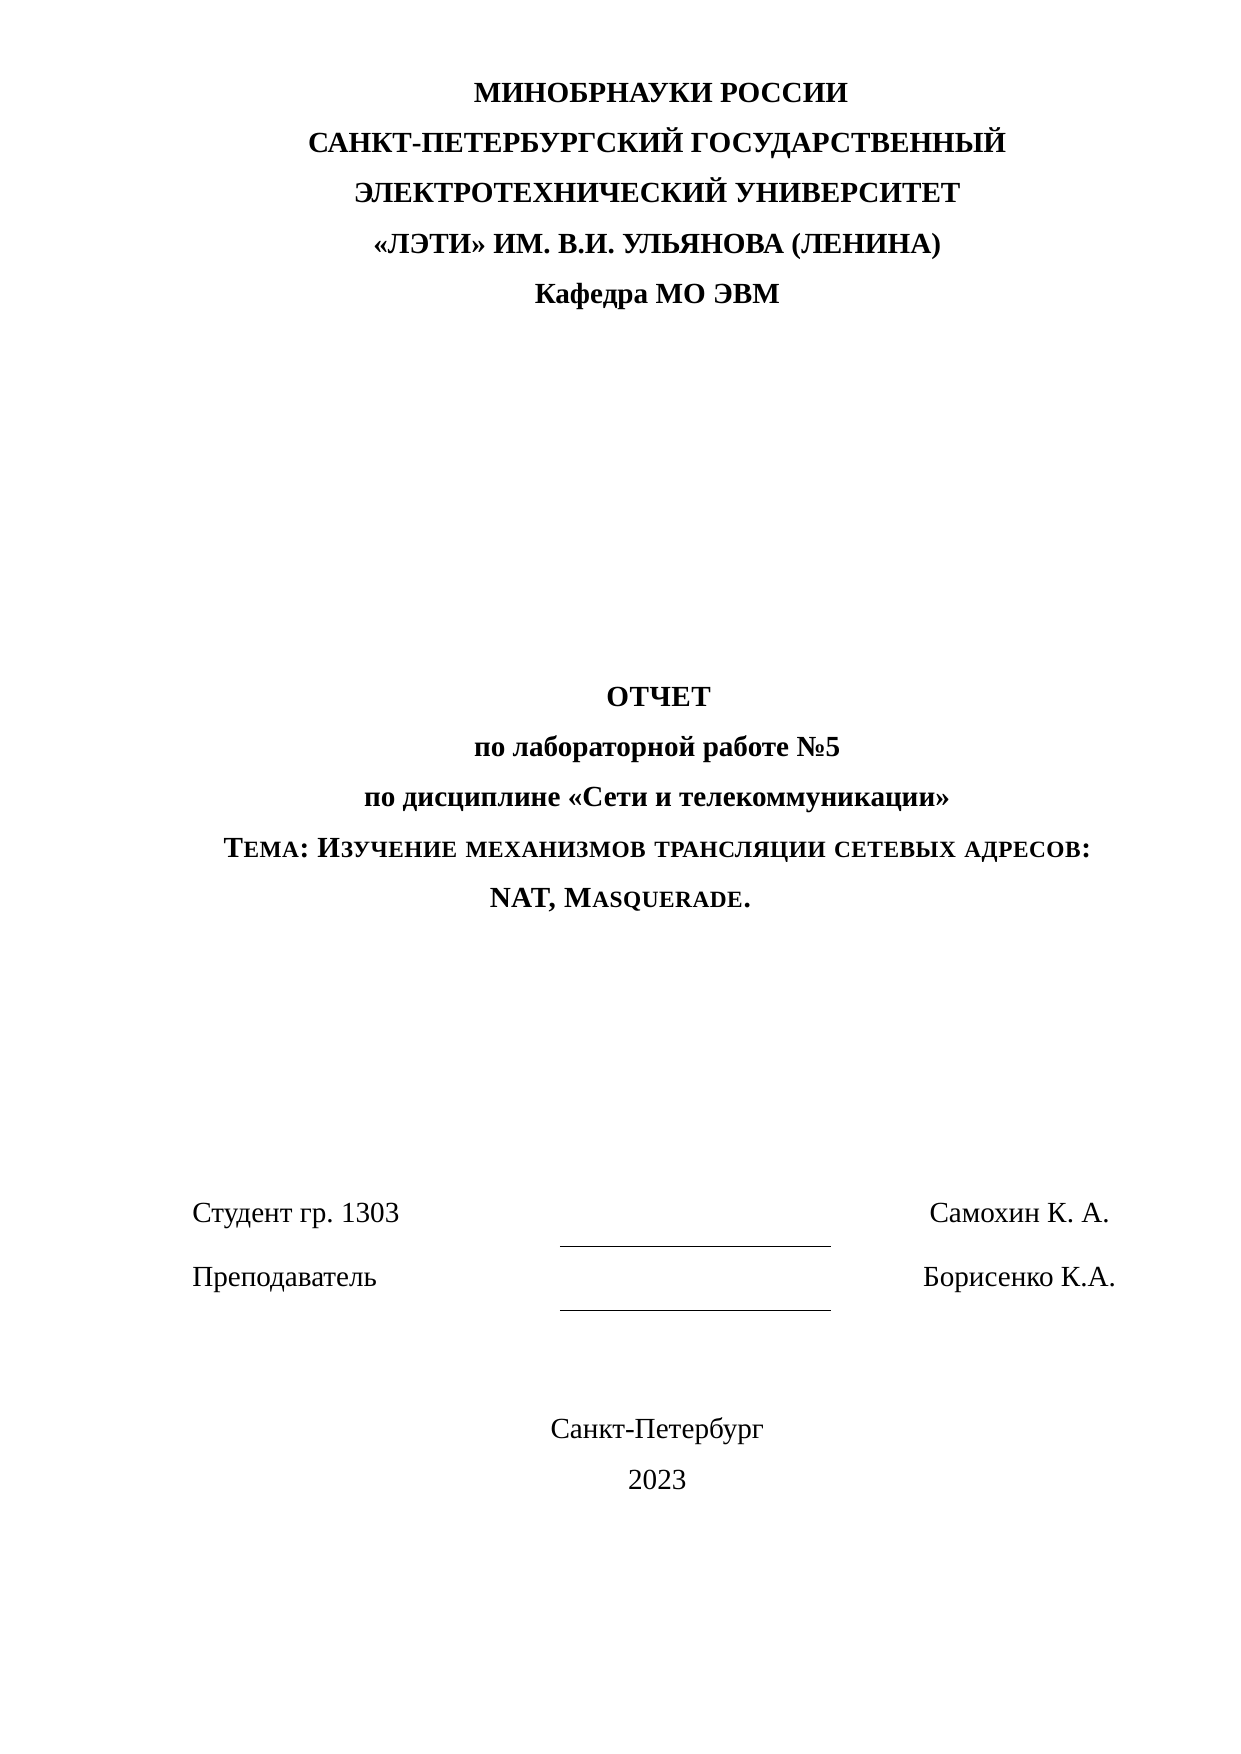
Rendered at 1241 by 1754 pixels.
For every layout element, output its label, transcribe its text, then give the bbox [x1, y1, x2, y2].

table_header Студент гр. 1303 [107, 1182, 560, 1246]
text МИНОБРНАУКИ РОССИИ [118, 75, 1122, 108]
text 2023 [118, 1462, 1122, 1495]
text по лабораторной работе №5 [118, 729, 1122, 763]
text отчет [118, 679, 1122, 712]
table_header Самохин К. А. [831, 1182, 1133, 1246]
text Санкт-Петербургский государственный [118, 125, 1122, 159]
table_header [560, 1182, 831, 1246]
text Санкт-Петербург [118, 1411, 1122, 1445]
text по дисциплине «Сети и телекоммуникации» [118, 779, 1122, 813]
text «ЛЭТИ» им. В.И. Ульянова (Ленина) [118, 226, 1122, 259]
table_cell Преподаватель [107, 1246, 560, 1310]
text Тема: Изучение механизмов трансляции сетевых адресов: NAT, Masquerade. [118, 830, 1122, 913]
table_cell [560, 1247, 831, 1310]
text электротехнический университет [118, 176, 1122, 209]
table_cell Борисенко К.А. [831, 1246, 1133, 1310]
text Кафедра МО ЭВМ [118, 276, 1122, 310]
